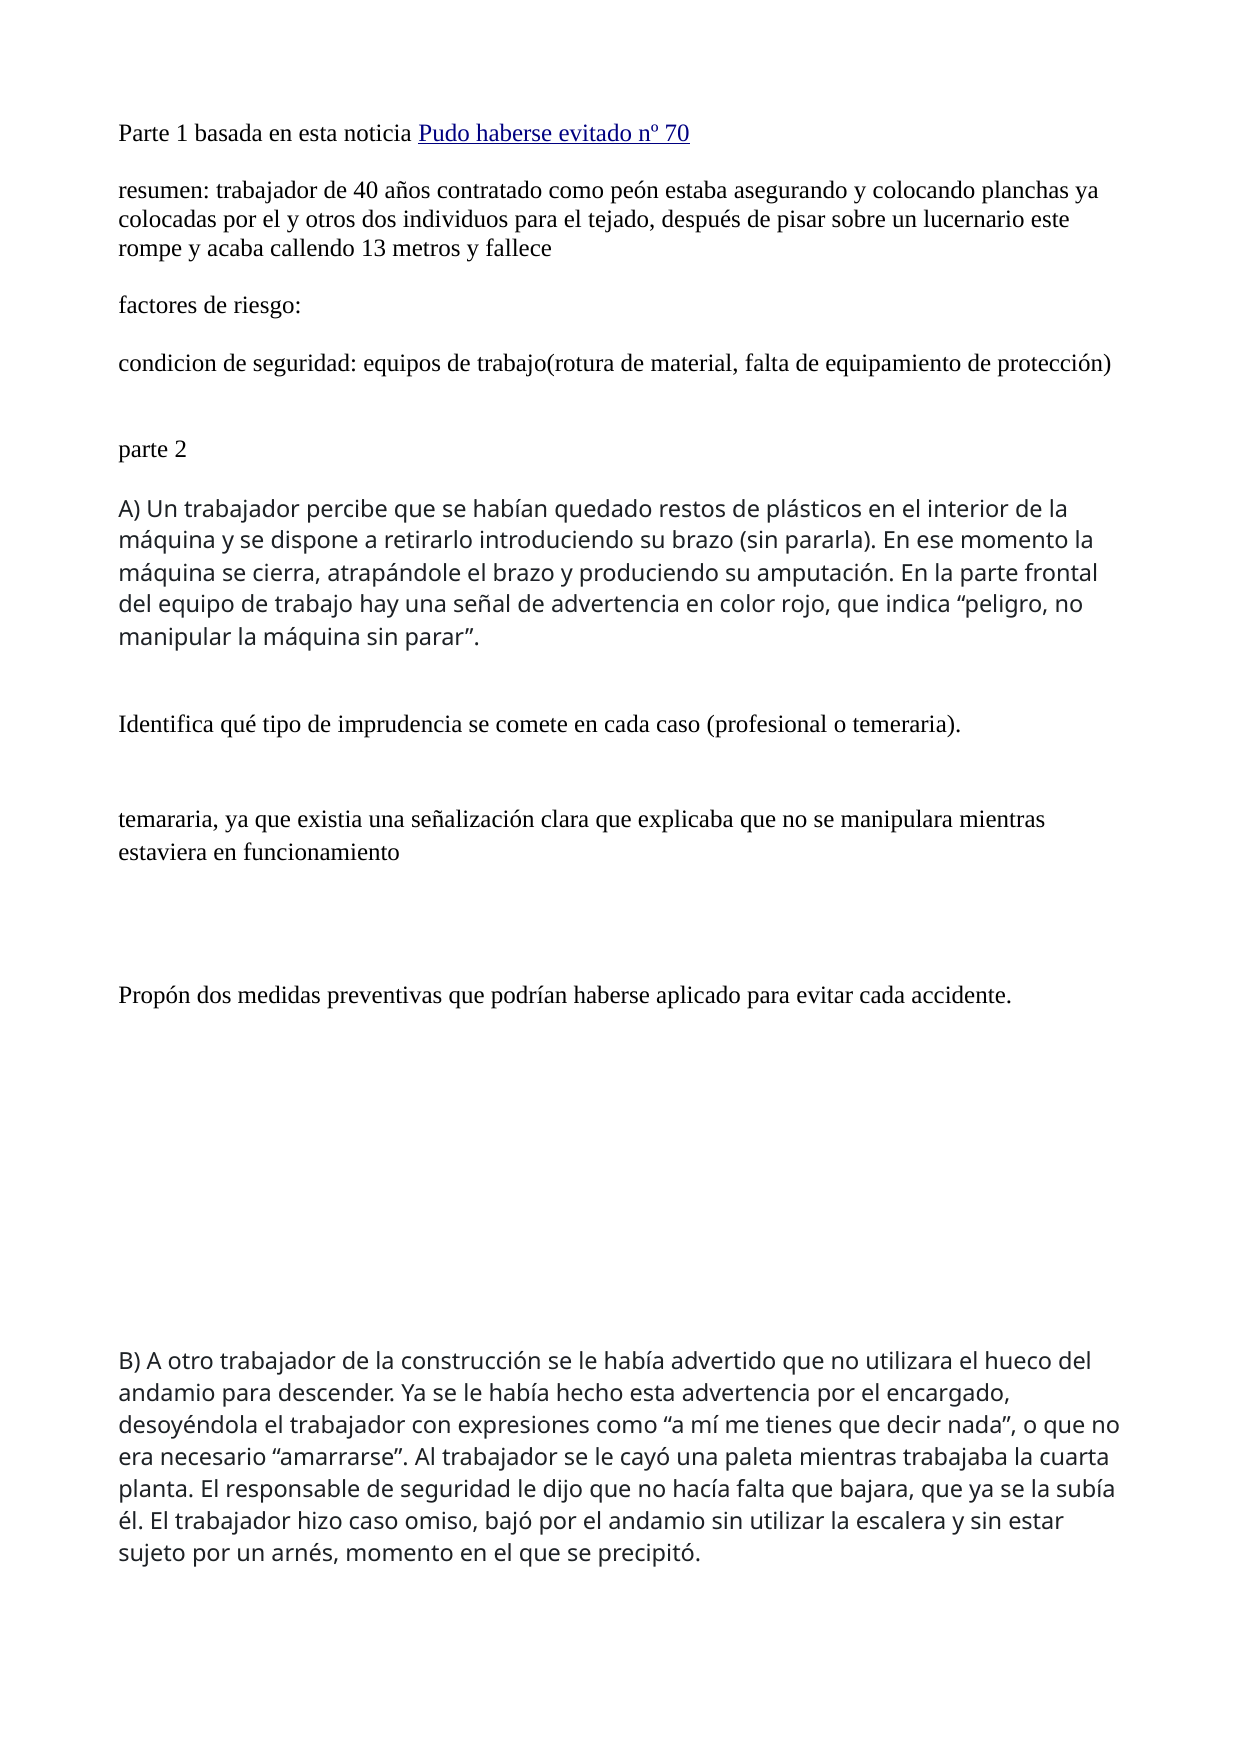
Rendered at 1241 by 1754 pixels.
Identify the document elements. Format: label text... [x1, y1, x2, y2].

text temararia, ya que existia una señalización clara que explicaba que no se manipulara mientras estaviera en funcionamiento [118, 804, 1122, 866]
text A) Un trabajador percibe que se habían quedado restos de plásticos en el interior de la máquina y se dispone a retirarlo introduciendo su brazo (sin pararla). En ese momento la máquina se cierra, atrapándole el brazo y produciendo su amputación. En la parte frontal del equipo de trabajo hay una señal de advertencia en color rojo, que indica “peligro, no manipular la máquina sin parar”. [118, 492, 1122, 652]
text Identifica qué tipo de imprudencia se comete en cada caso (profesional o temeraria). [118, 709, 1122, 738]
text factores de riesgo: [118, 291, 1122, 319]
text condicion de seguridad: equipos de trabajo(rotura de material, falta de equipamiento de protección) [118, 348, 1122, 377]
text Propón dos medidas preventivas que podrían haberse aplicado para evitar cada accidente. [118, 980, 1122, 1009]
text Parte 1 basada en esta noticia Pudo haberse evitado nº 70 [118, 118, 1122, 147]
text resumen: trabajador de 40 años contratado como peón estaba asegurando y colocando planchas ya colocadas por el y otros dos individuos para el tejado, después de pisar sobre un lucernario este rompe y acaba callendo 13 metros y fallece [118, 176, 1122, 262]
text B) A otro trabajador de la construcción se le había advertido que no utilizara el hueco del andamio para descender. Ya se le había hecho esta advertencia por el encargado, desoyéndola el trabajador con expresiones como “a mí me tienes que decir nada”, o que no era necesario “amarrarse”. Al trabajador se le cayó una paleta mientras trabajaba la cuarta planta. El responsable de seguridad le dijo que no hacía falta que bajara, que ya se la subía él. El trabajador hizo caso omiso, bajó por el andamio sin utilizar la escalera y sin estar sujeto por un arnés, momento en el que se precipitó. [118, 1344, 1122, 1568]
text parte 2 [118, 434, 1122, 463]
